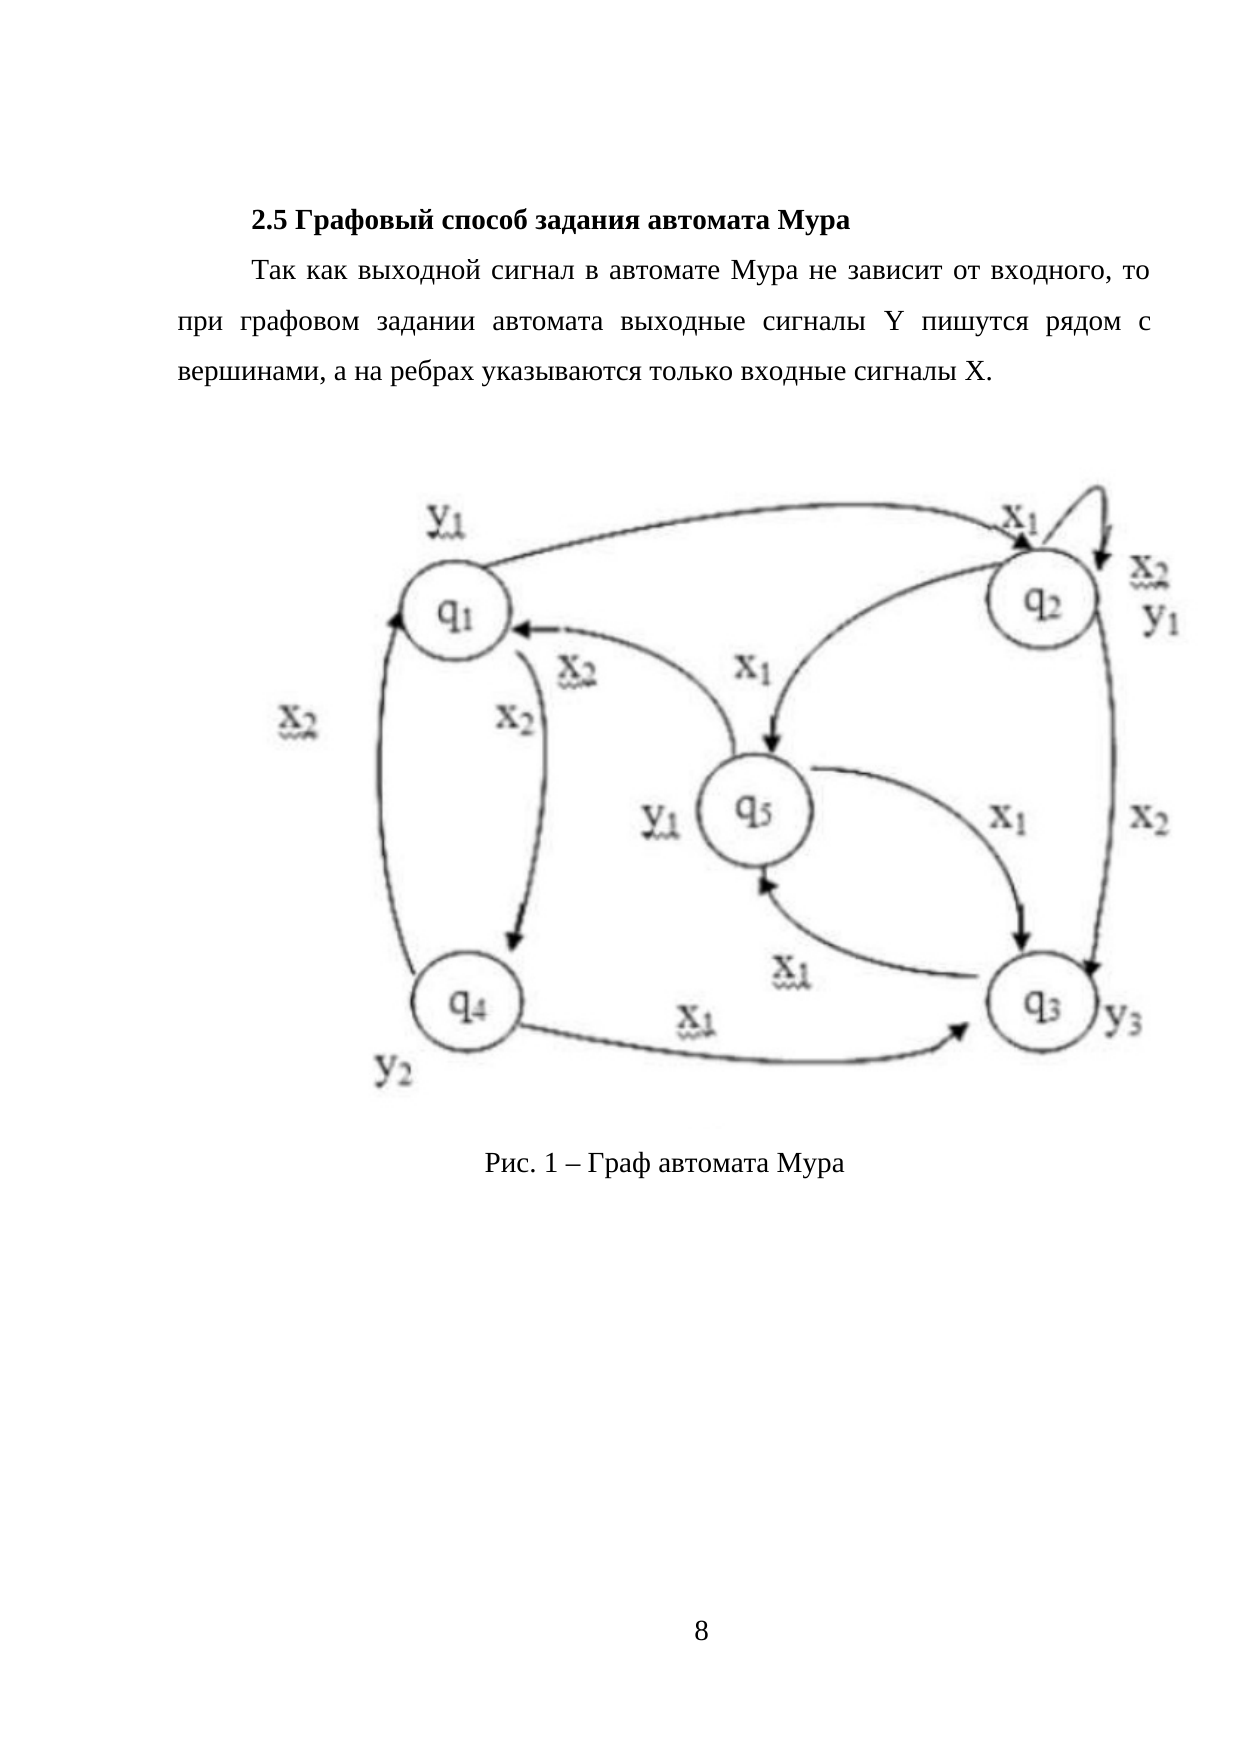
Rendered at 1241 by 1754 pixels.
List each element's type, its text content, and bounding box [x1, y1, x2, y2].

text Так как выходной сигнал в автомате Мура не зависит от входного, то при графовом задании автомата выходные сигналы Y пишутся рядом с вершинами, а на ребрах указываются только входные сигналы X. [177, 252, 1152, 386]
subtitle Графовый способ задания автомата Мура [251, 202, 1152, 236]
picture [251, 453, 1226, 1129]
text Рис. 2 – Граф автомата Мура [177, 1145, 1152, 1179]
